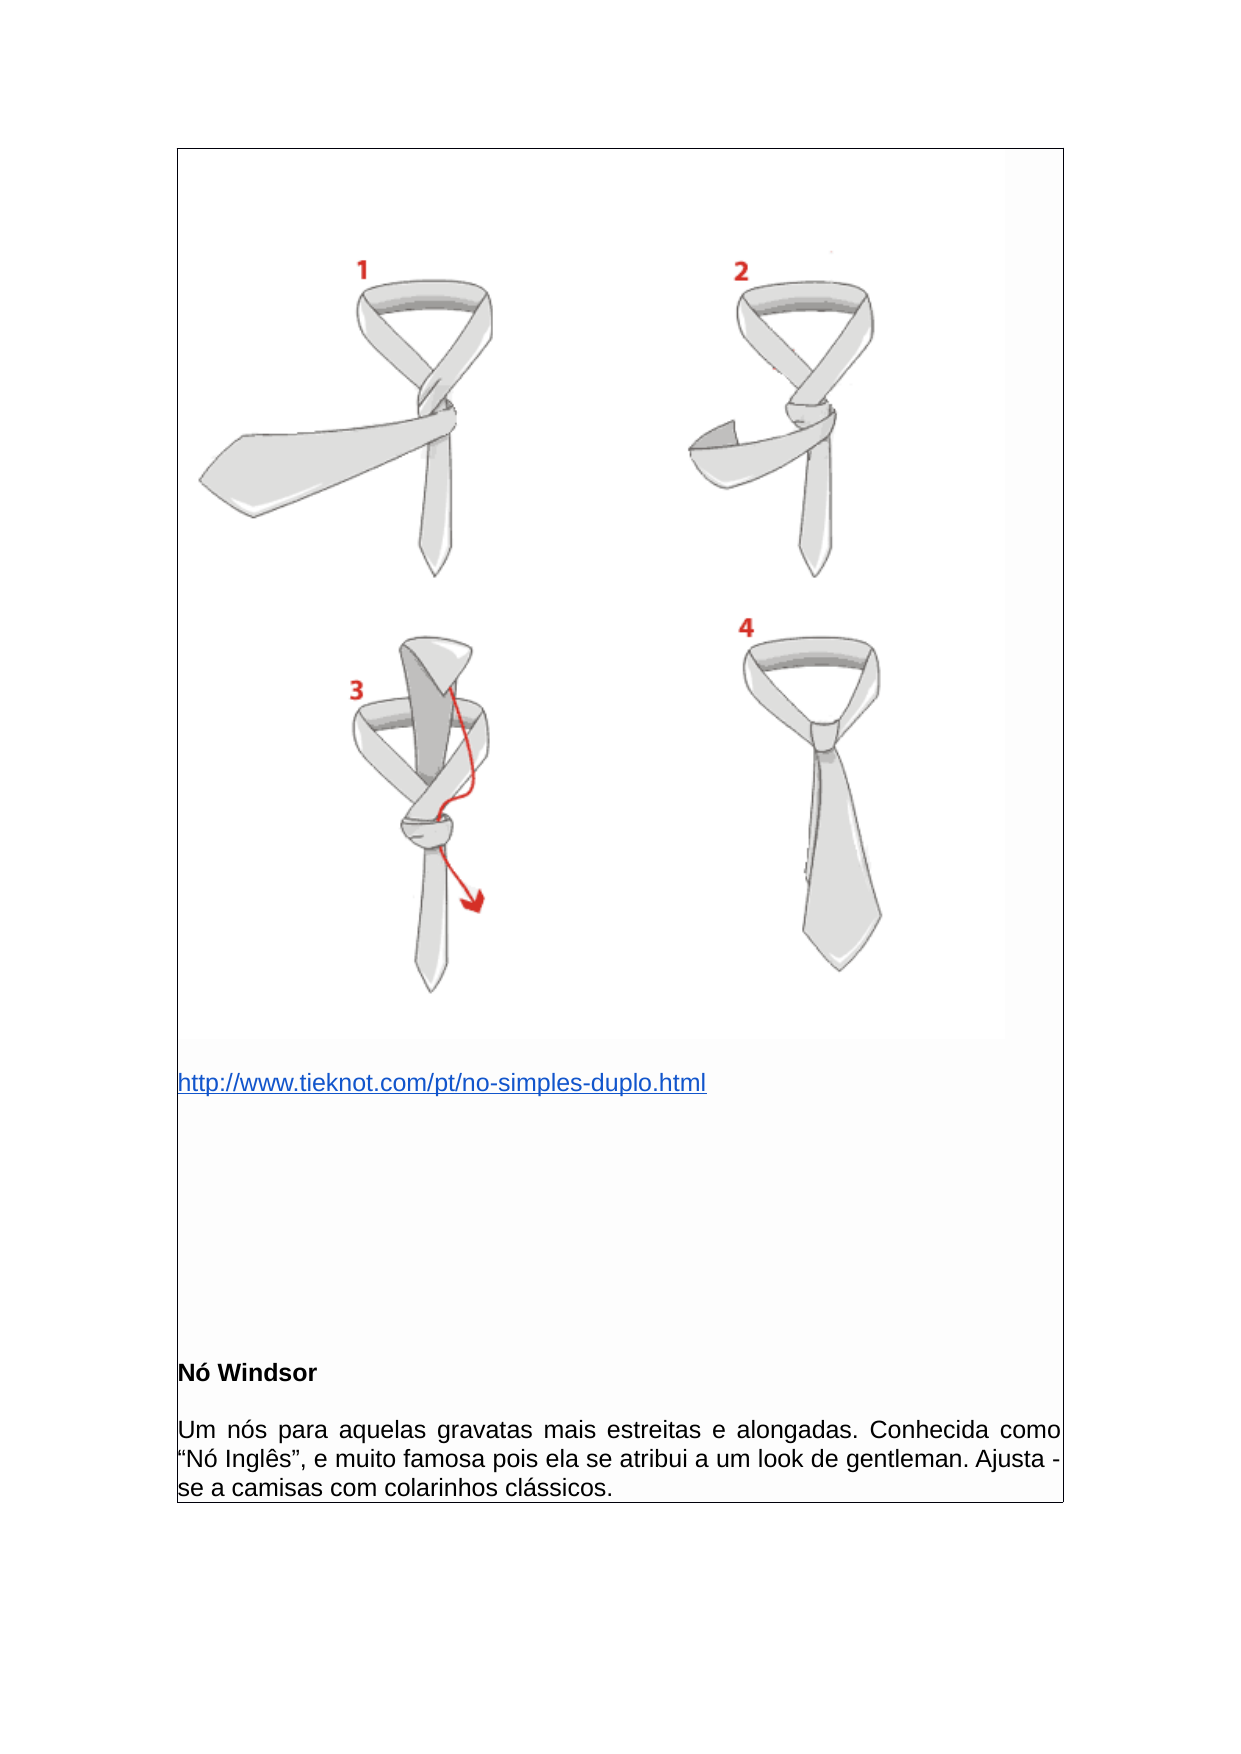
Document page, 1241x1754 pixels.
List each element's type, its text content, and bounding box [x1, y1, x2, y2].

picture [178, 149, 1006, 1039]
text http://www.tieknot.com/pt/no-simples-duplo.html [178, 1067, 1063, 1097]
text Um nós para aquelas gravatas mais estreitas e alongadas. Conhecida como “Nó Inglês”, e muito famosa pois ela se atribui a um look de gentleman. Ajusta - se a camisas com colarinhos clássicos. [178, 1415, 1063, 1502]
text Nó Windsor [178, 1357, 1063, 1386]
